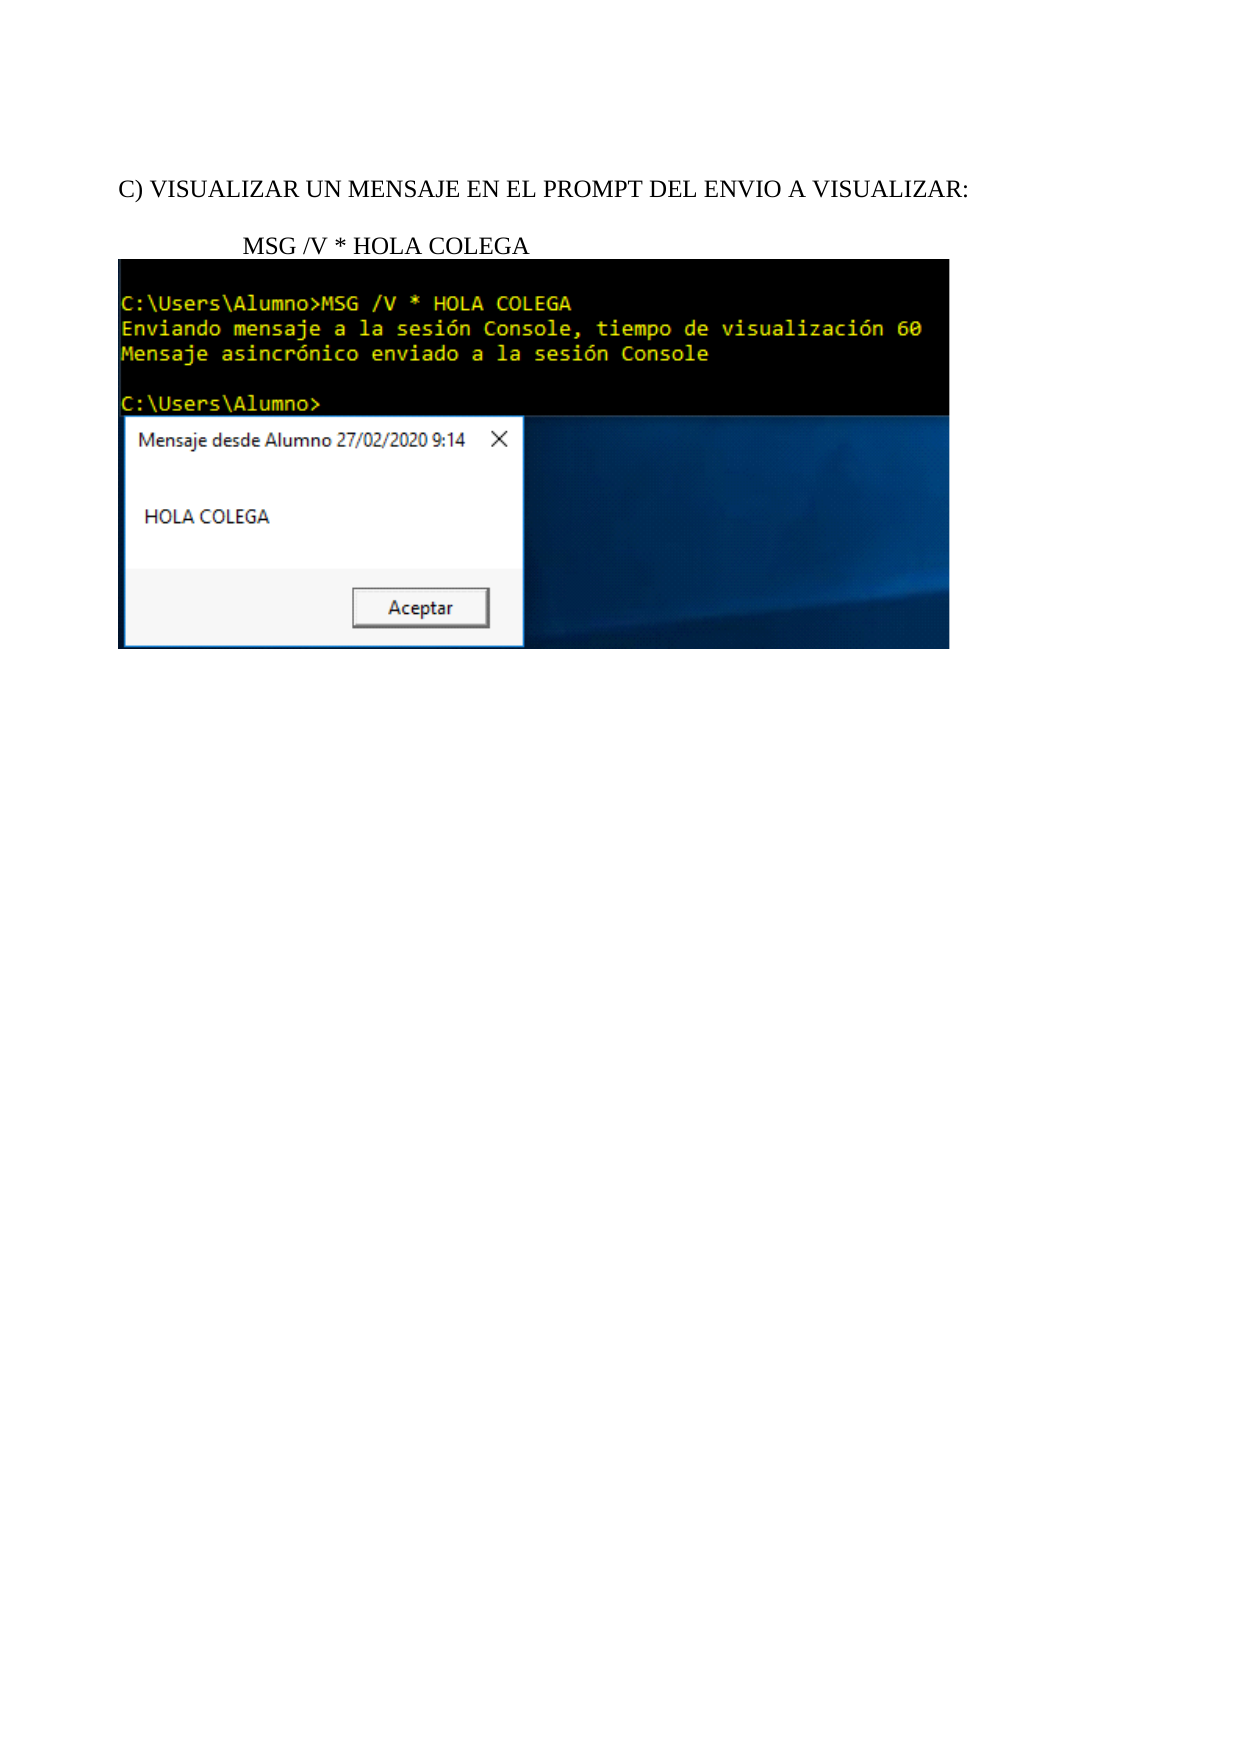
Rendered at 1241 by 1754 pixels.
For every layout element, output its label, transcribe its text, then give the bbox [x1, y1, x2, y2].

text MSG /V * HOLA COLEGA [118, 231, 1122, 260]
text C) VISUALIZAR UN MENSAJE EN EL PROMPT DEL ENVIO A VISUALIZAR: [118, 174, 1122, 203]
